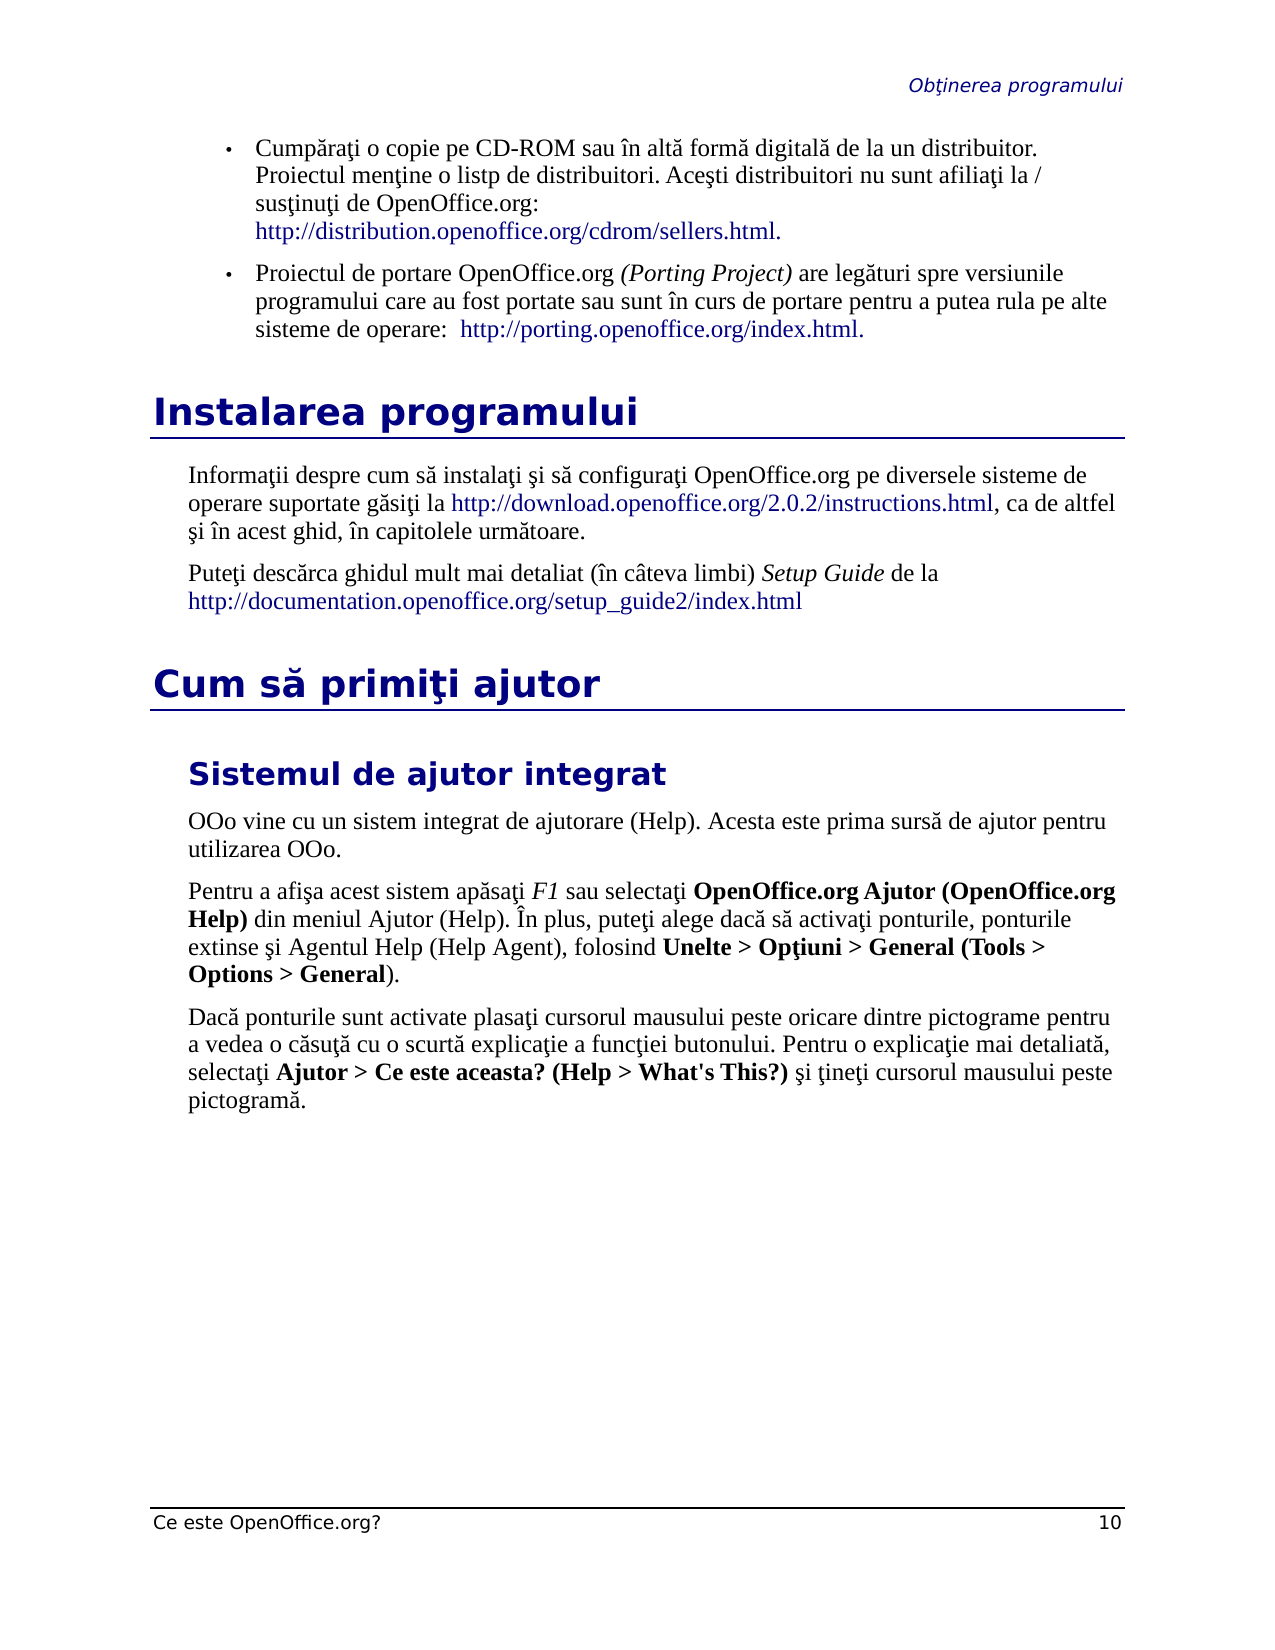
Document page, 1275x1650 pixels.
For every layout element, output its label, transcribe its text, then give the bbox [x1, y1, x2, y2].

text Pentru a afişa acest sistem apăsaţi F1 sau selectaţi OpenOffice.org Ajutor (OpenOffice.org Help) din meniul Ajutor (Help). În plus, puteţi alege dacă să activaţi ponturile, ponturile extinse şi Agentul Help (Help Agent), folosind Unelte > Opţiuni > General (Tools > Options > General). [188, 877, 1125, 988]
text OOo vine cu un sistem integrat de ajutorare (Help). Acesta este prima sursă de ajutor pentru utilizarea OOo. [188, 807, 1125, 862]
text Dacă ponturile sunt activate plasaţi cursorul mausului peste oricare dintre pictograme pentru a vedea o căsuţă cu o scurtă explicaţie a funcţiei butonului. Pentru o explicaţie mai detaliată, selectaţi Ajutor > Ce este aceasta? (Help > What's This?) şi ţineţi cursorul mausului peste pictogramă. [188, 1003, 1125, 1114]
list Proiectul de portare OpenOffice.org (Porting Project) are legături spre versiunile programului care au fost portate sau sunt în curs de portare pentru a putea rula pe alte sisteme de operare: http://porting.openoffice.org/index.html. [226, 259, 1125, 343]
text Informaţii despre cum să instalaţi şi să configuraţi OpenOffice.org pe diversele sisteme de operare suportate găsiţi la http://download.openoffice.org/2.0.2/instructions.html, ca de altfel şi în acest ghid, în capitolele următoare. [188, 461, 1125, 544]
list Cumpăraţi o copie pe CD-ROM sau în altă formă digitală de la un distribuitor. Proiectul menţine o listp de distribuitori. Aceşti distribuitori nu sunt afiliaţi la / susţinuţi de OpenOffice.org: http://distribution.openoffice.org/cdrom/sellers.html. [226, 134, 1125, 245]
subtitle Sistemul de ajutor integrat [188, 756, 1125, 792]
text Puteţi descărca ghidul mult mai detaliat (în câteva limbi) Setup Guide de la http://documentation.openoffice.org/setup_guide2/index.html [188, 559, 1125, 615]
subtitle Instalarea programului [150, 388, 1125, 437]
subtitle Cum să primiţi ajutor [150, 660, 1125, 709]
